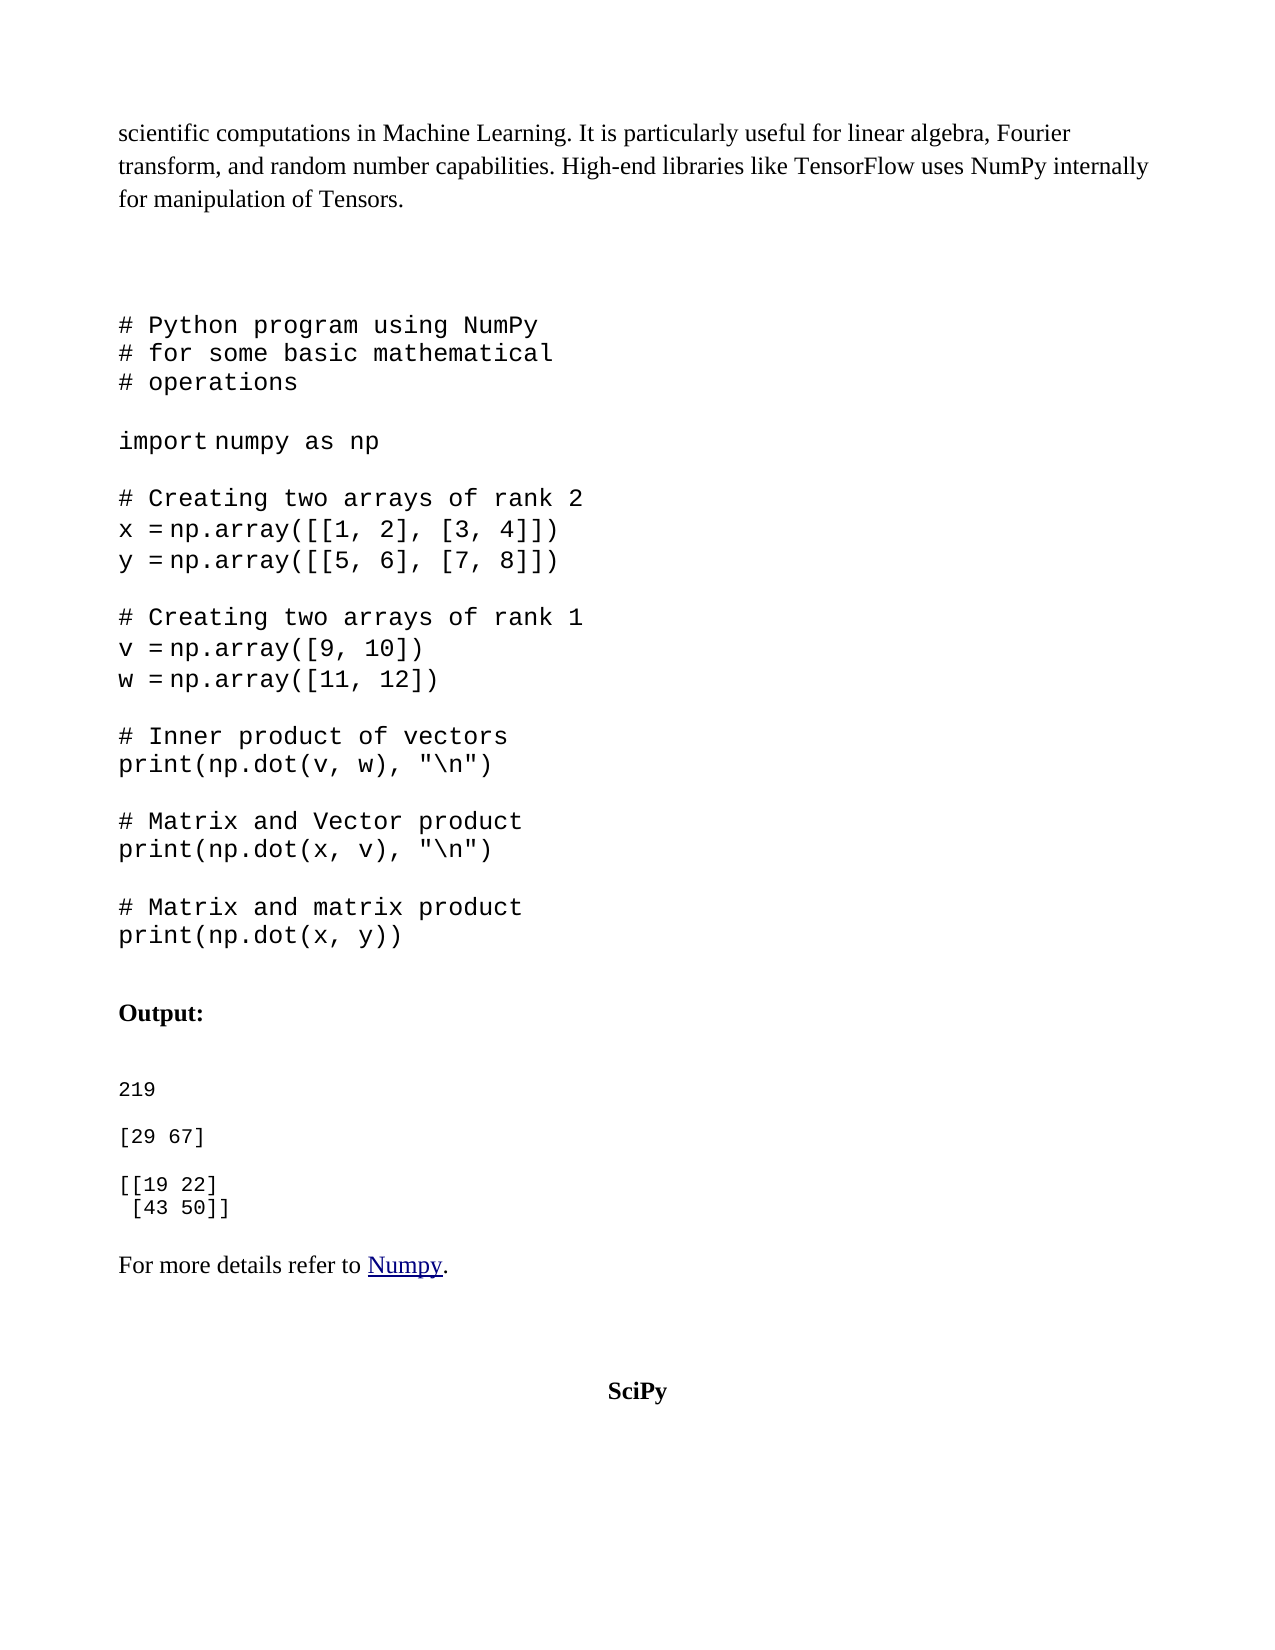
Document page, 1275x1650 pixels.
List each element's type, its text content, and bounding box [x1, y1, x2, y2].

text 219 [118, 1079, 1157, 1103]
table_header # Python program using NumPy # for some basic mathematical # operations import numpy as np # Creating two arrays of rank 2 x = np.array([[1, 2], [3, 4]]) y = np.array([[5, 6], [7, 8]]) # Creating two arrays of rank 1 v = np.array([9, 10]) w = np.array([11, 12]) # Inner product of vectors print(np.dot(v, w), "\n") # Matrix and Vector product print(np.dot(x, v), "\n") # Matrix and matrix product print(np.dot(x, y)) [118, 313, 595, 951]
text Output: [118, 998, 1157, 1060]
subtitle SciPy [118, 1376, 1157, 1405]
text [29 67] [118, 1126, 1157, 1150]
text scientific computations in Machine Learning. It is particularly useful for linear algebra, Fourier transform, and random number capabilities. High-end libraries like TensorFlow uses NumPy internally for manipulation of Tensors. [118, 118, 1157, 246]
text [43 50]] [118, 1197, 1157, 1221]
text For more details refer to Numpy. [118, 1250, 1157, 1345]
text [[19 22] [118, 1173, 1157, 1197]
